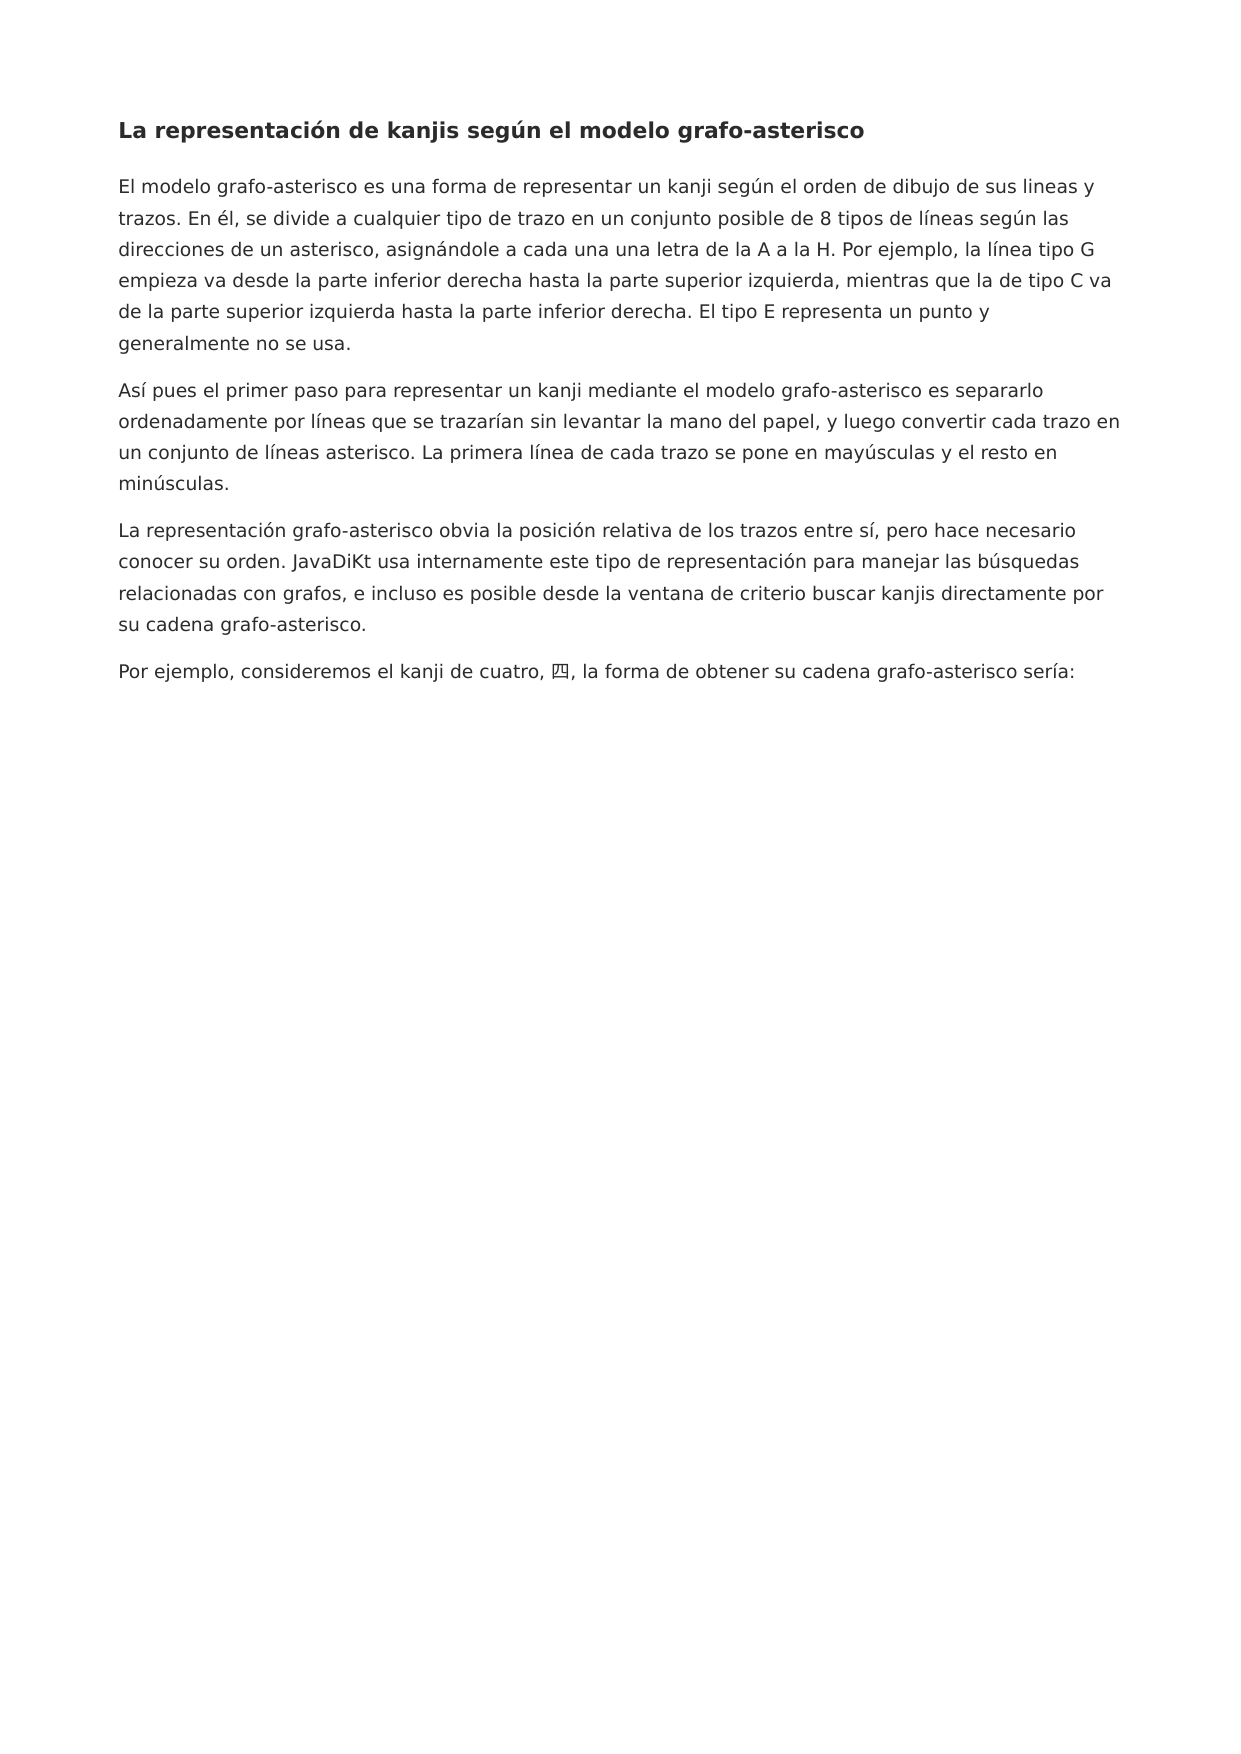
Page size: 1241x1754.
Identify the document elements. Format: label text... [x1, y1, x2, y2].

text Por ejemplo, consideremos el kanji de cuatro, 四, la forma de obtener su cadena grafo-asterisco sería: [118, 651, 1122, 683]
subtitle La representación de kanjis según el modelo grafo-asterisco [118, 118, 1122, 144]
text La representación grafo-asterisco obvia la posición relativa de los trazos entre sí, pero hace necesario conocer su orden. JavaDiKt usa internamente este tipo de representación para manejar las búsquedas relacionadas con grafos, e incluso es posible desde la ventana de criterio buscar kanjis directamente por su cadena grafo-asterisco. [118, 511, 1122, 636]
text El modelo grafo-asterisco es una forma de representar un kanji según el orden de dibujo de sus lineas y trazos. En él, se divide a cualquier tipo de trazo en un conjunto posible de 8 tipos de líneas según las direcciones de un asterisco, asignándole a cada una una letra de la A a la H. Por ejemplo, la línea tipo G empieza va desde la parte inferior derecha hasta la parte superior izquierda, mientras que la de tipo C va de la parte superior izquierda hasta la parte inferior derecha. El tipo E representa un punto y generalmente no se usa. [118, 167, 1122, 354]
text Así pues el primer paso para representar un kanji mediante el modelo grafo-asterisco es separarlo ordenadamente por líneas que se trazarían sin levantar la mano del papel, y luego convertir cada trazo en un conjunto de líneas asterisco. La primera línea de cada trazo se pone en mayúsculas y el resto en minúsculas. [118, 370, 1122, 495]
